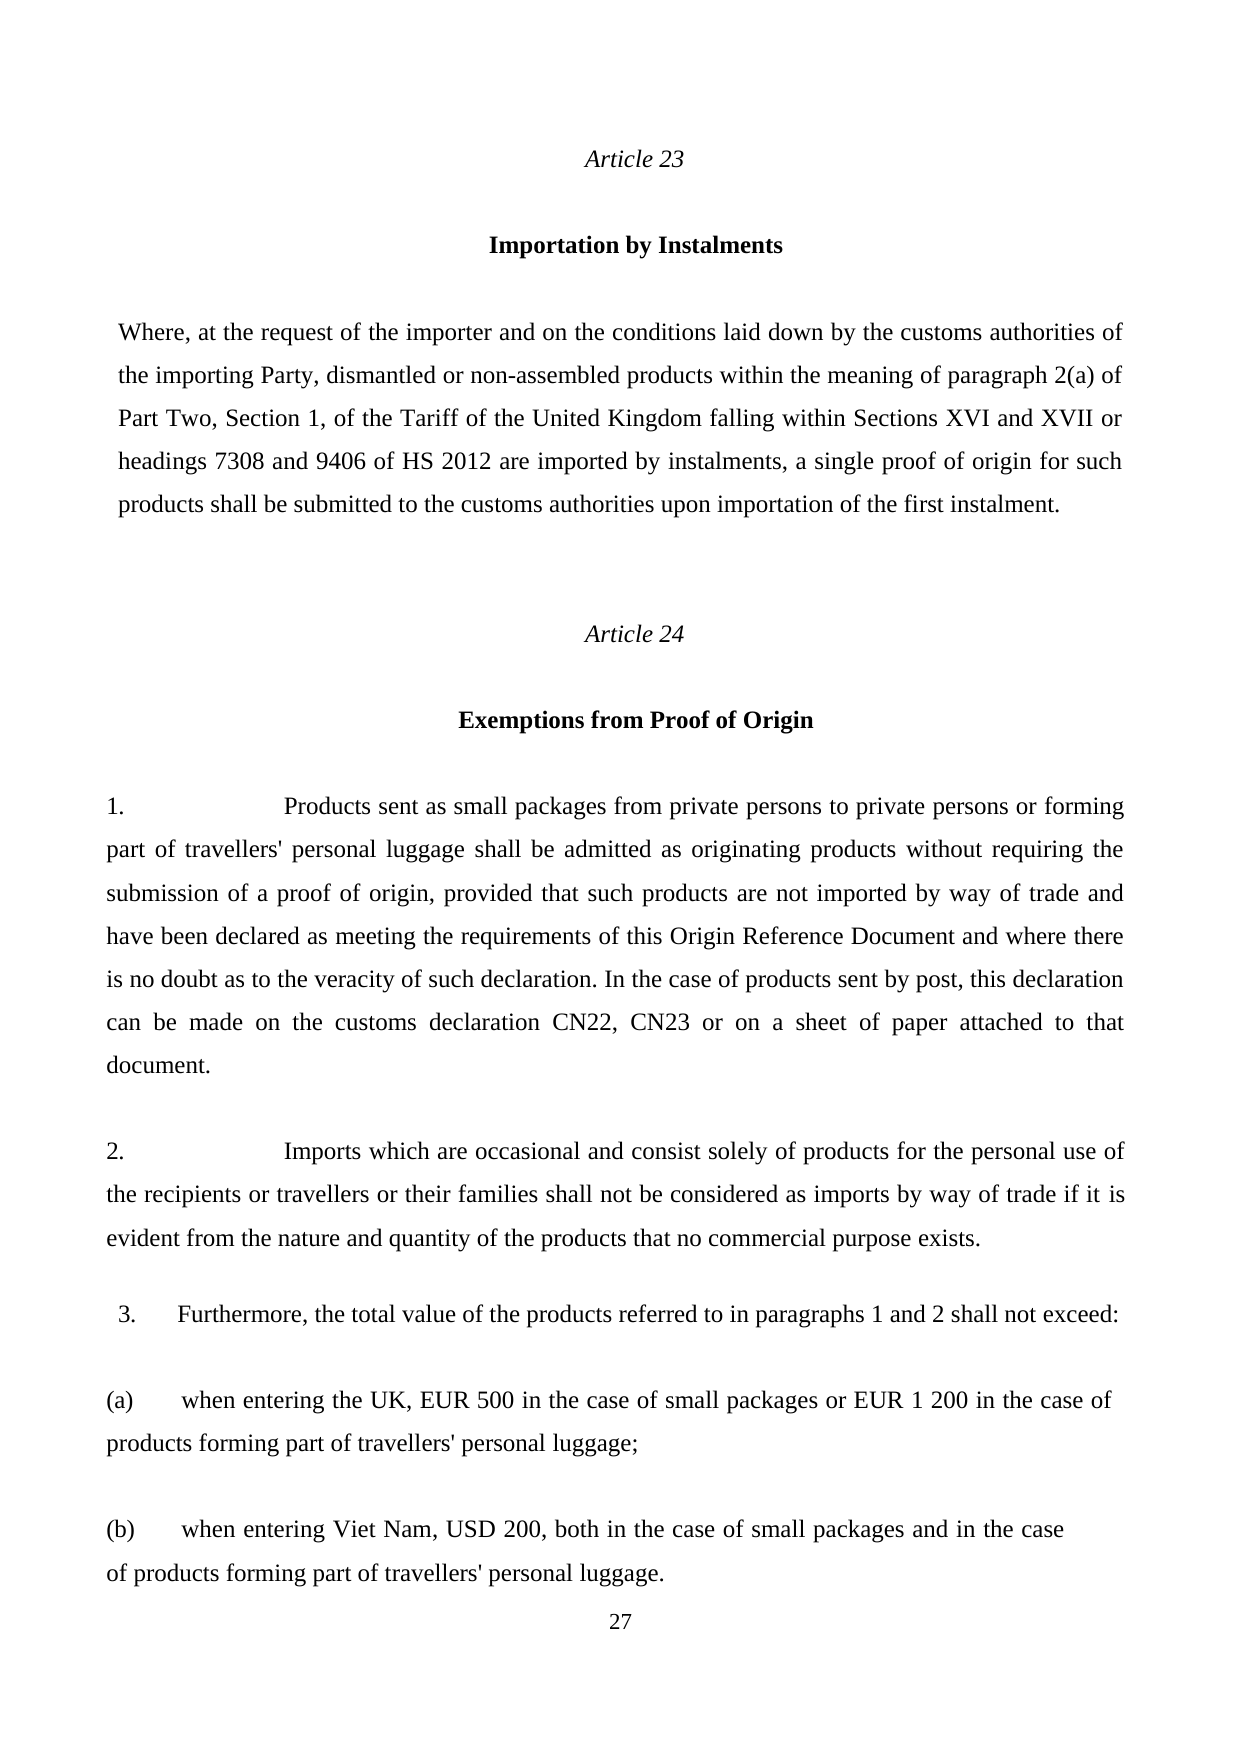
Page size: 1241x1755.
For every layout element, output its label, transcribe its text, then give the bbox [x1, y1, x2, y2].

text Article 24 [146, 619, 1125, 648]
text Where, at the request of the importer and on the conditions laid down by the customs authorities of the importing Party, dismantled or non-assembled products within the meaning of paragraph 2(a) of Part Two, Section 1, of the Tariff of the United Kingdom falling within Sections XVI and XVII or headings 7308 and 9406 of HS 2012 are imported by instalments, a single proof of origin for such products shall be submitted to the customs authorities upon importation of the first instalment. [118, 317, 1124, 518]
text Exemptions from Proof of Origin [146, 705, 1125, 734]
text Article 23 [146, 144, 1125, 173]
list when entering the UK, EUR 500 in the case of small packages or EUR 1 200 in the case of products forming part of travellers' personal luggage; [106, 1385, 1113, 1457]
list when entering Viet Nam, USD 200, both in the case of small packages and in the case of products forming part of travellers' personal luggage. [106, 1514, 1065, 1586]
text Importation by Instalments [147, 231, 1125, 259]
list Furthermore, the total value of the products referred to in paragraphs 1 and 2 shall not exceed: [118, 1299, 1134, 1327]
list Products sent as small packages from private persons to private persons or forming part of travellers' personal luggage shall be admitted as originating products without requiring the submission of a proof of origin, provided that such products are not imported by way of trade and have been declared as meeting the requirements of this Origin Reference Document and where there is no doubt as to the veracity of such declaration. In the case of products sent by post, this declaration can be made on the customs declaration CN22, CN23 or on a sheet of paper attached to that document. [106, 791, 1125, 1079]
list Imports which are occasional and consist solely of products for the personal use of the recipients or travellers or their families shall not be considered as imports by way of trade if it is evident from the nature and quantity of the products that no commercial purpose exists. [106, 1136, 1125, 1251]
